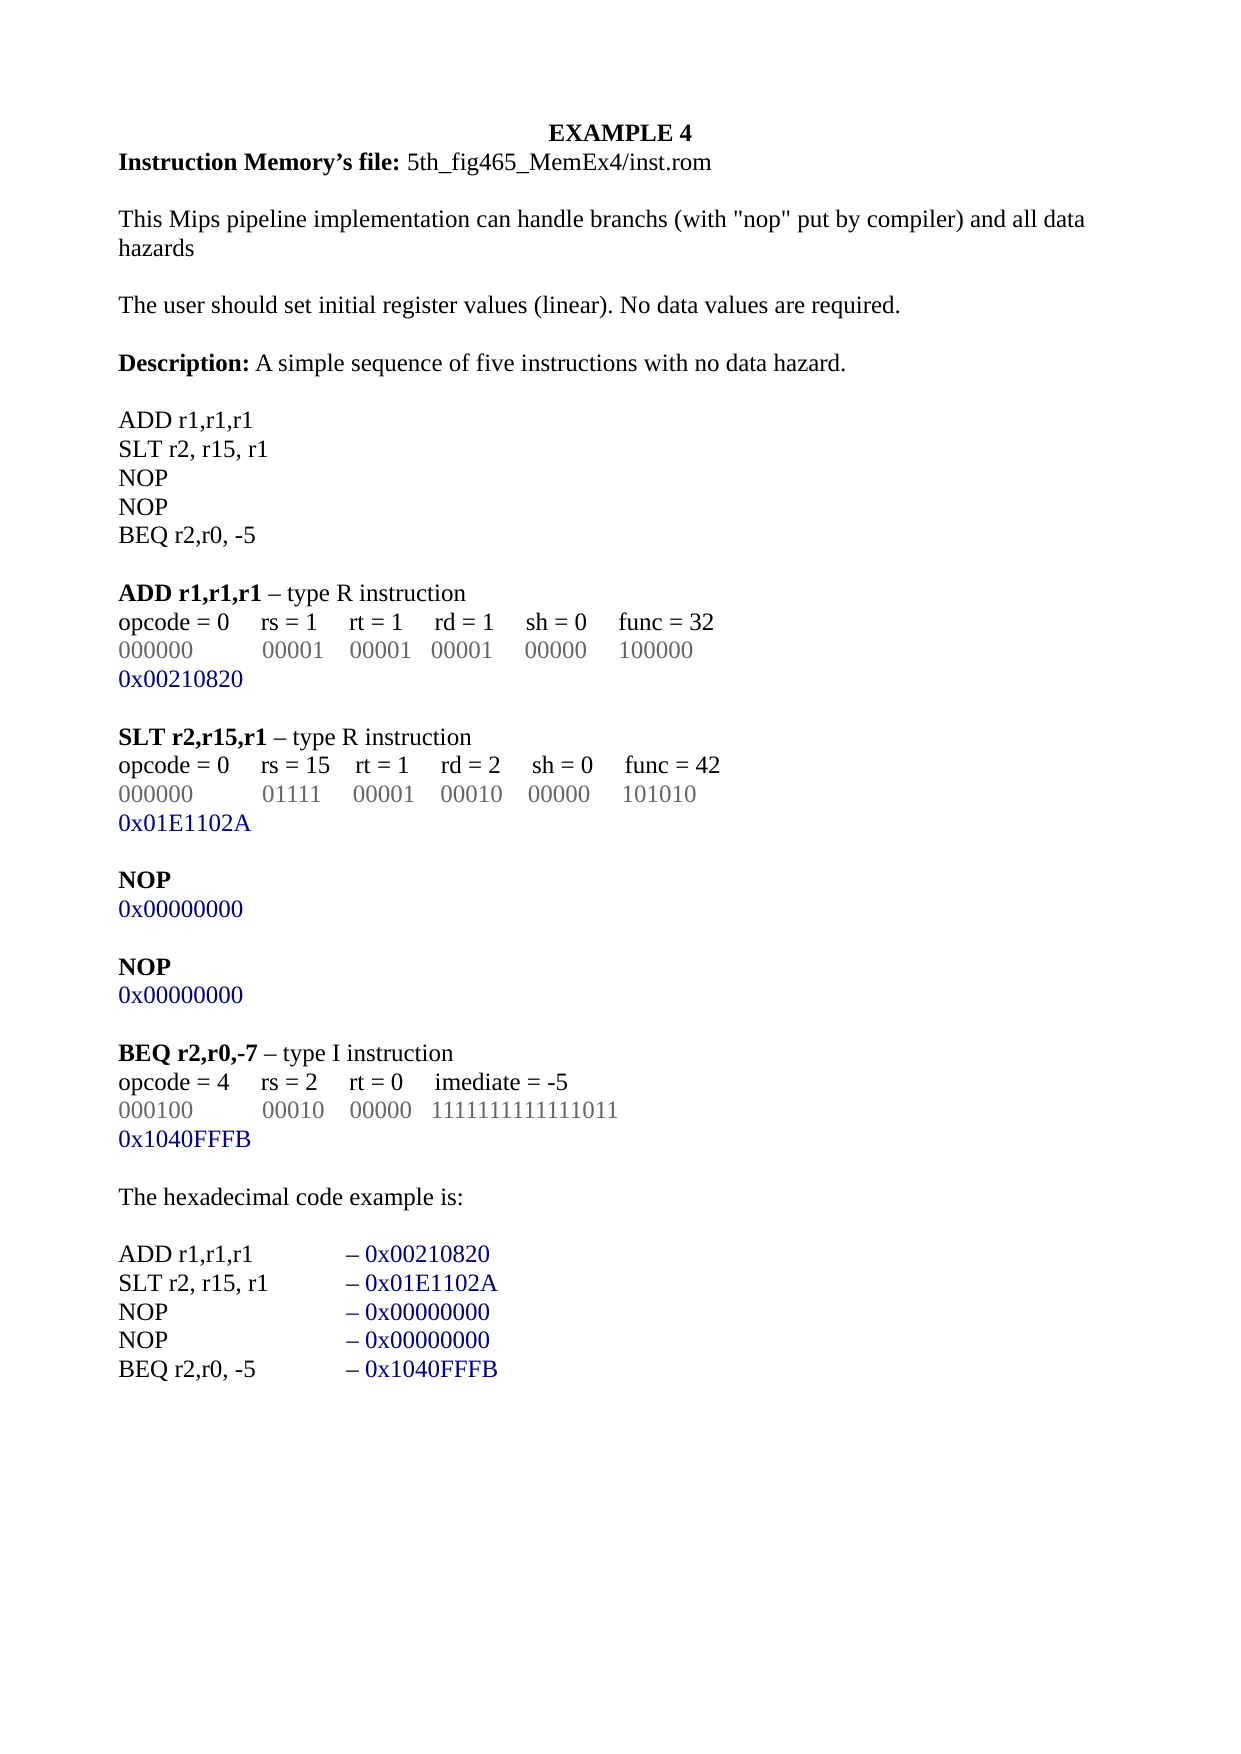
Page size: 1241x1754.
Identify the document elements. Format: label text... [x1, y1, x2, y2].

text NOP [118, 866, 1122, 894]
text opcode = 0 rs = 1 rt = 1 rd = 1 sh = 0 func = 32 [118, 607, 1122, 636]
text NOP – 0x00000000 [118, 1326, 1122, 1354]
text 0x00000000 [118, 981, 1122, 1009]
text SLT r2, r15, r1 – 0x01E1102A [118, 1268, 1122, 1297]
text NOP [118, 463, 1122, 492]
text BEQ r2,r0, -5 – 0x1040FFFB [118, 1354, 1122, 1383]
text ADD r1,r1,r1 [118, 406, 1122, 434]
text SLT r2,r15,r1 – type R instruction [118, 722, 1122, 751]
text 0x01E1102A [118, 808, 1122, 837]
text Description: A simple sequence of five instructions with no data hazard. [118, 348, 1122, 377]
text opcode = 0 rs = 15 rt = 1 rd = 2 sh = 0 func = 42 [118, 751, 1122, 779]
text 000100 00010 00000 1111111111111011 [118, 1096, 1122, 1124]
text The hexadecimal code example is: [118, 1182, 1122, 1211]
text 000000 01111 00001 00010 00000 101010 [118, 779, 1122, 808]
text 000000 00001 00001 00001 00000 100000 [118, 636, 1122, 664]
text EXAMPLE 4 [118, 118, 1122, 147]
text Instruction Memory’s file: 5th_fig465_MemEx4/inst.rom [118, 147, 1122, 176]
text opcode = 4 rs = 2 rt = 0 imediate = -5 [118, 1067, 1122, 1096]
text ADD r1,r1,r1 – type R instruction [118, 578, 1122, 607]
text This Mips pipeline implementation can handle branchs (with "nop" put by compiler) and all data hazards [118, 204, 1122, 262]
text NOP [118, 952, 1122, 981]
text NOP [118, 492, 1122, 521]
text ADD r1,r1,r1 – 0x00210820 [118, 1239, 1122, 1268]
text 0x1040FFFB [118, 1124, 1122, 1153]
text BEQ r2,r0,-7 – type I instruction [118, 1038, 1122, 1067]
text SLT r2, r15, r1 [118, 434, 1122, 463]
text BEQ r2,r0, -5 [118, 521, 1122, 549]
text NOP – 0x00000000 [118, 1297, 1122, 1326]
text 0x00210820 [118, 664, 1122, 693]
text 0x00000000 [118, 894, 1122, 923]
text The user should set initial register values (linear). No data values are required. [118, 291, 1122, 319]
